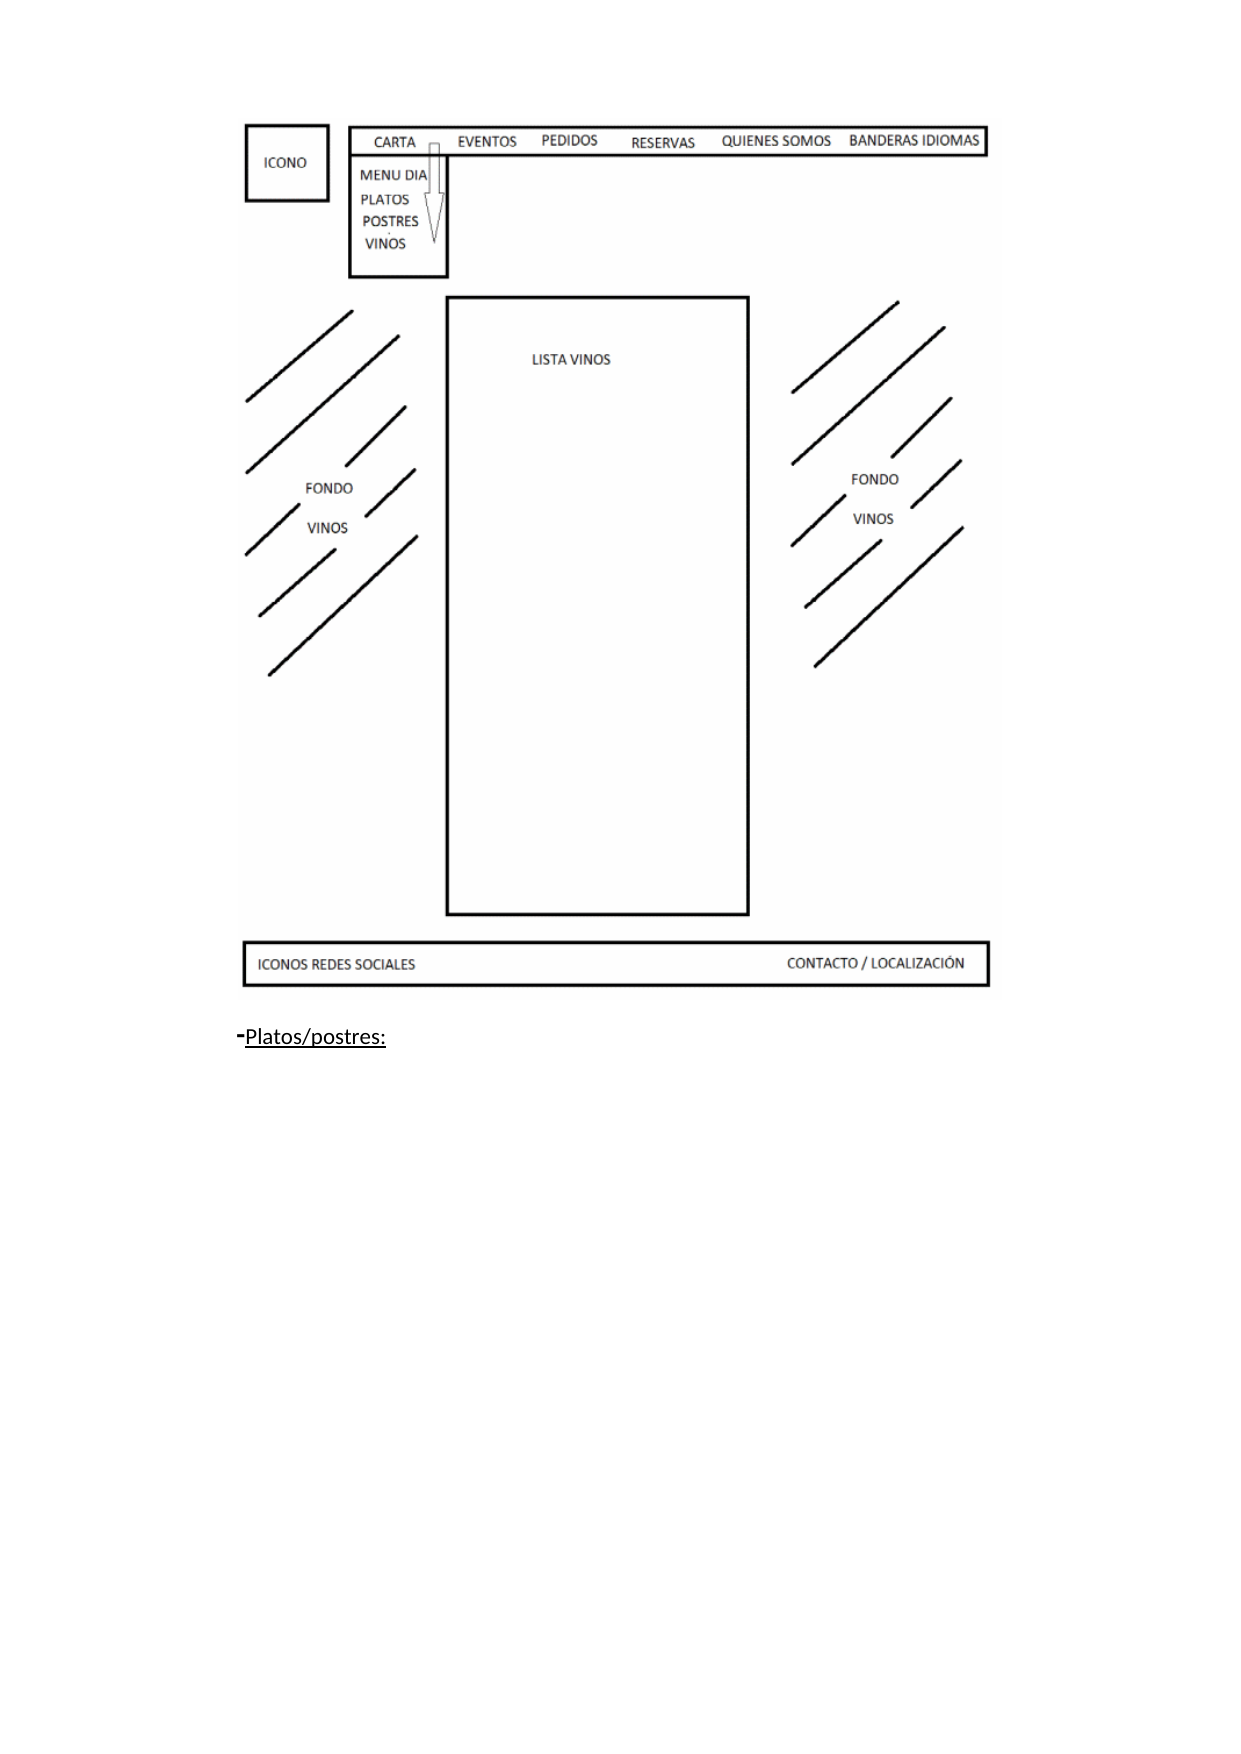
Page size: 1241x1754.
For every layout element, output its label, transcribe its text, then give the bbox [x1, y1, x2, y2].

text -Platos/postres: [118, 1016, 1122, 1052]
